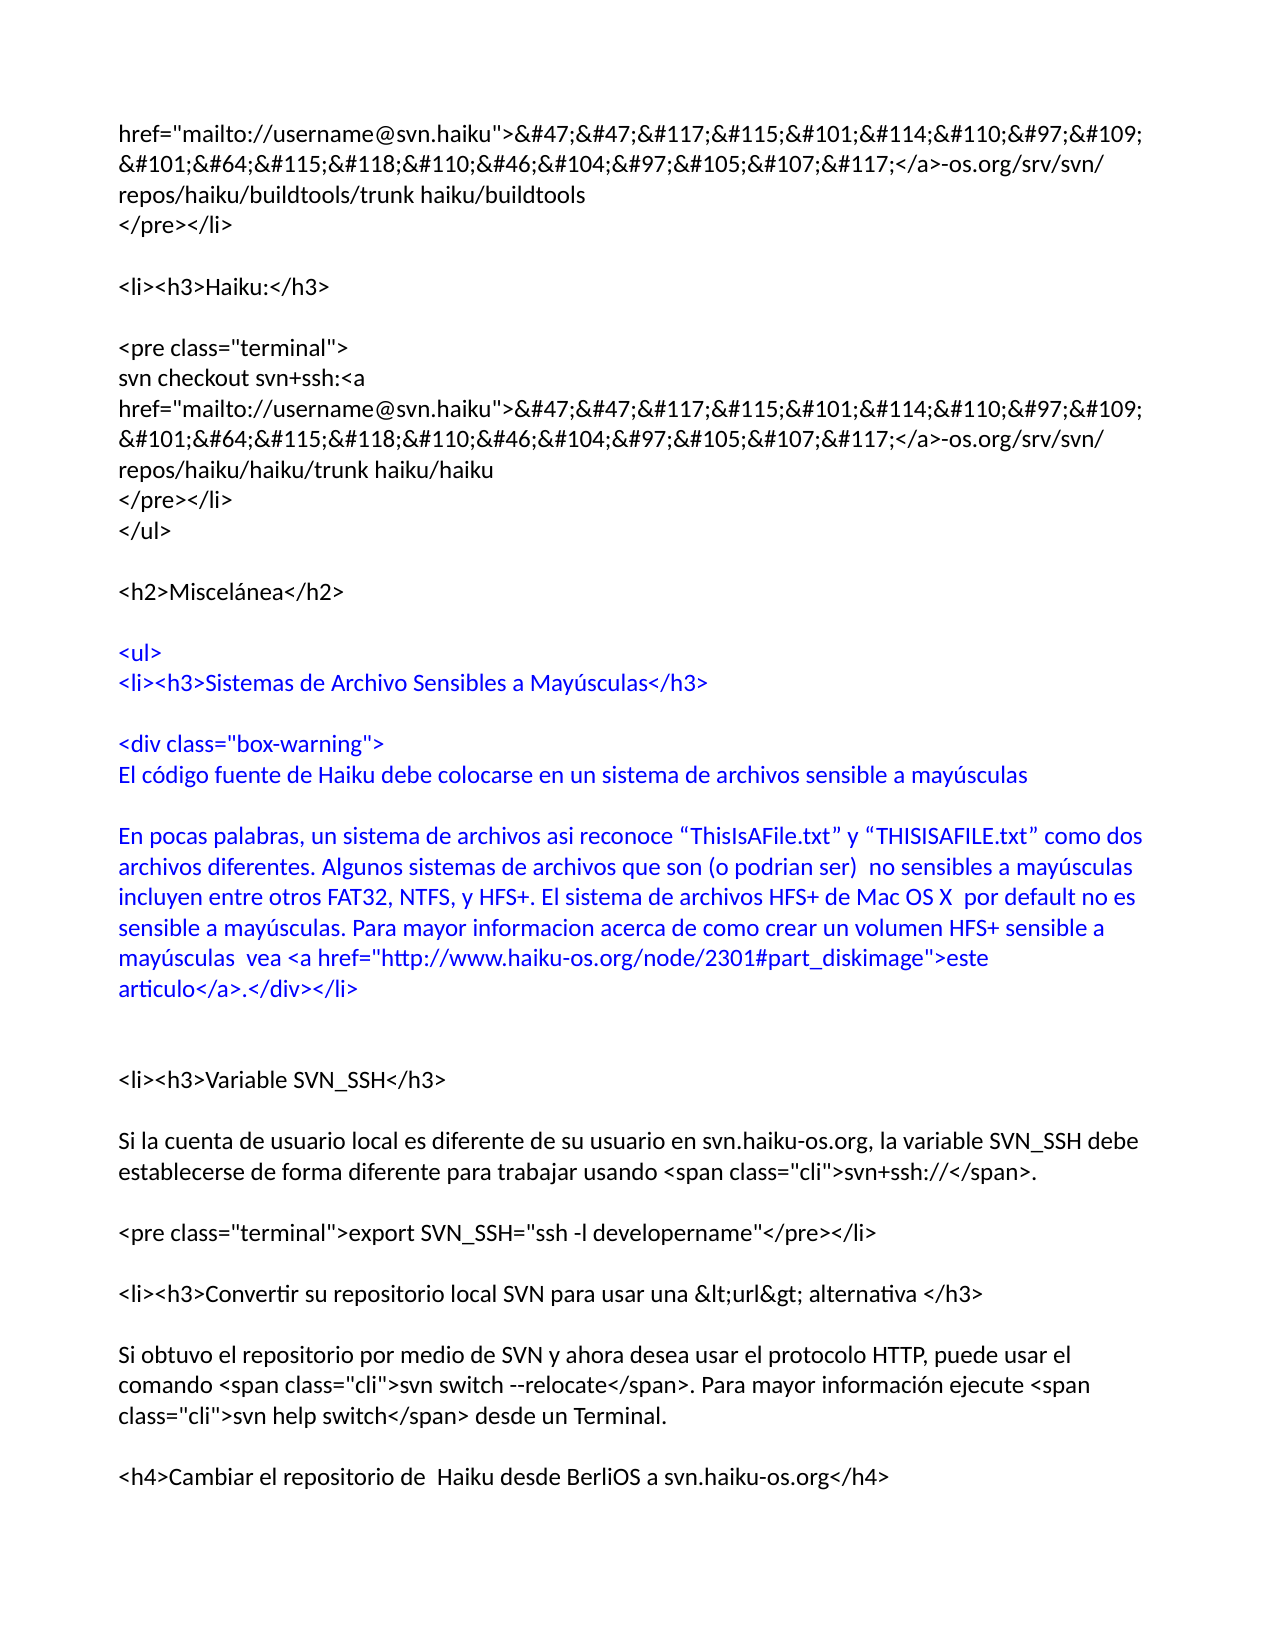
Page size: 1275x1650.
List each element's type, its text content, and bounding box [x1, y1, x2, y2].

text svn checkout svn+ssh:<a href="mailto://username@svn.haiku">&#47;&#47;&#117;&#115;&#101;&#114;&#110;&#97;&#109;&#101;&#64;&#115;&#118;&#110;&#46;&#104;&#97;&#105;&#107;&#117;</a>-os.org/srv/svn/repos/haiku/haiku/trunk haiku/haiku [118, 362, 1157, 484]
text <h2>Miscelánea</h2> [118, 576, 1157, 606]
text <h4>Cambiar el repositorio de Haiku desde BerliOS a svn.haiku-os.org</h4> [118, 1461, 1157, 1492]
text <li><h3>Variable SVN_SSH</h3> [118, 1064, 1157, 1095]
text <pre class="terminal"> [118, 332, 1157, 362]
text </pre></li> [118, 210, 1157, 240]
text <li><h3>Haiku:</h3> [118, 271, 1157, 301]
text Si obtuvo el repositorio por medio de SVN y ahora desea usar el protocolo HTTP, puede usar el comando <span class="cli">svn switch --relocate</span>. Para mayor información ejecute <span class="cli">svn help switch</span> desde un Terminal. [118, 1339, 1157, 1431]
text <ul> [118, 637, 1157, 667]
text En pocas palabras, un sistema de archivos asi reconoce “ThisIsAFile.txt” y “THISISAFILE.txt” como dos archivos diferentes. Algunos sistemas de archivos que son (o podrian ser) no sensibles a mayúsculas incluyen entre otros FAT32, NTFS, y HFS+. El sistema de archivos HFS+ de Mac OS X por default no es sensible a mayúsculas. Para mayor informacion acerca de como crear un volumen HFS+ sensible a mayúsculas vea <a href="http://www.haiku-os.org/node/2301#part_diskimage">este articulo</a>.</div></li> [118, 820, 1157, 1003]
text href="mailto://username@svn.haiku">&#47;&#47;&#117;&#115;&#101;&#114;&#110;&#97;&#109;&#101;&#64;&#115;&#118;&#110;&#46;&#104;&#97;&#105;&#107;&#117;</a>-os.org/srv/svn/repos/haiku/buildtools/trunk haiku/buildtools [118, 118, 1157, 210]
text <div class="box-warning"> [118, 728, 1157, 759]
text </pre></li> [118, 484, 1157, 515]
text <li><h3>Convertir su repositorio local SVN para usar una &lt;url&gt; alternativa </h3> [118, 1278, 1157, 1308]
text Si la cuenta de usuario local es diferente de su usuario en svn.haiku-os.org, la variable SVN_SSH debe establecerse de forma diferente para trabajar usando <span class="cli">svn+ssh://</span>. [118, 1125, 1157, 1186]
text </ul> [118, 515, 1157, 545]
text <li><h3>Sistemas de Archivo Sensibles a Mayúsculas</h3> [118, 667, 1157, 698]
text <pre class="terminal">export SVN_SSH="ssh -l developername"</pre></li> [118, 1217, 1157, 1247]
text El código fuente de Haiku debe colocarse en un sistema de archivos sensible a mayúsculas [118, 759, 1157, 789]
